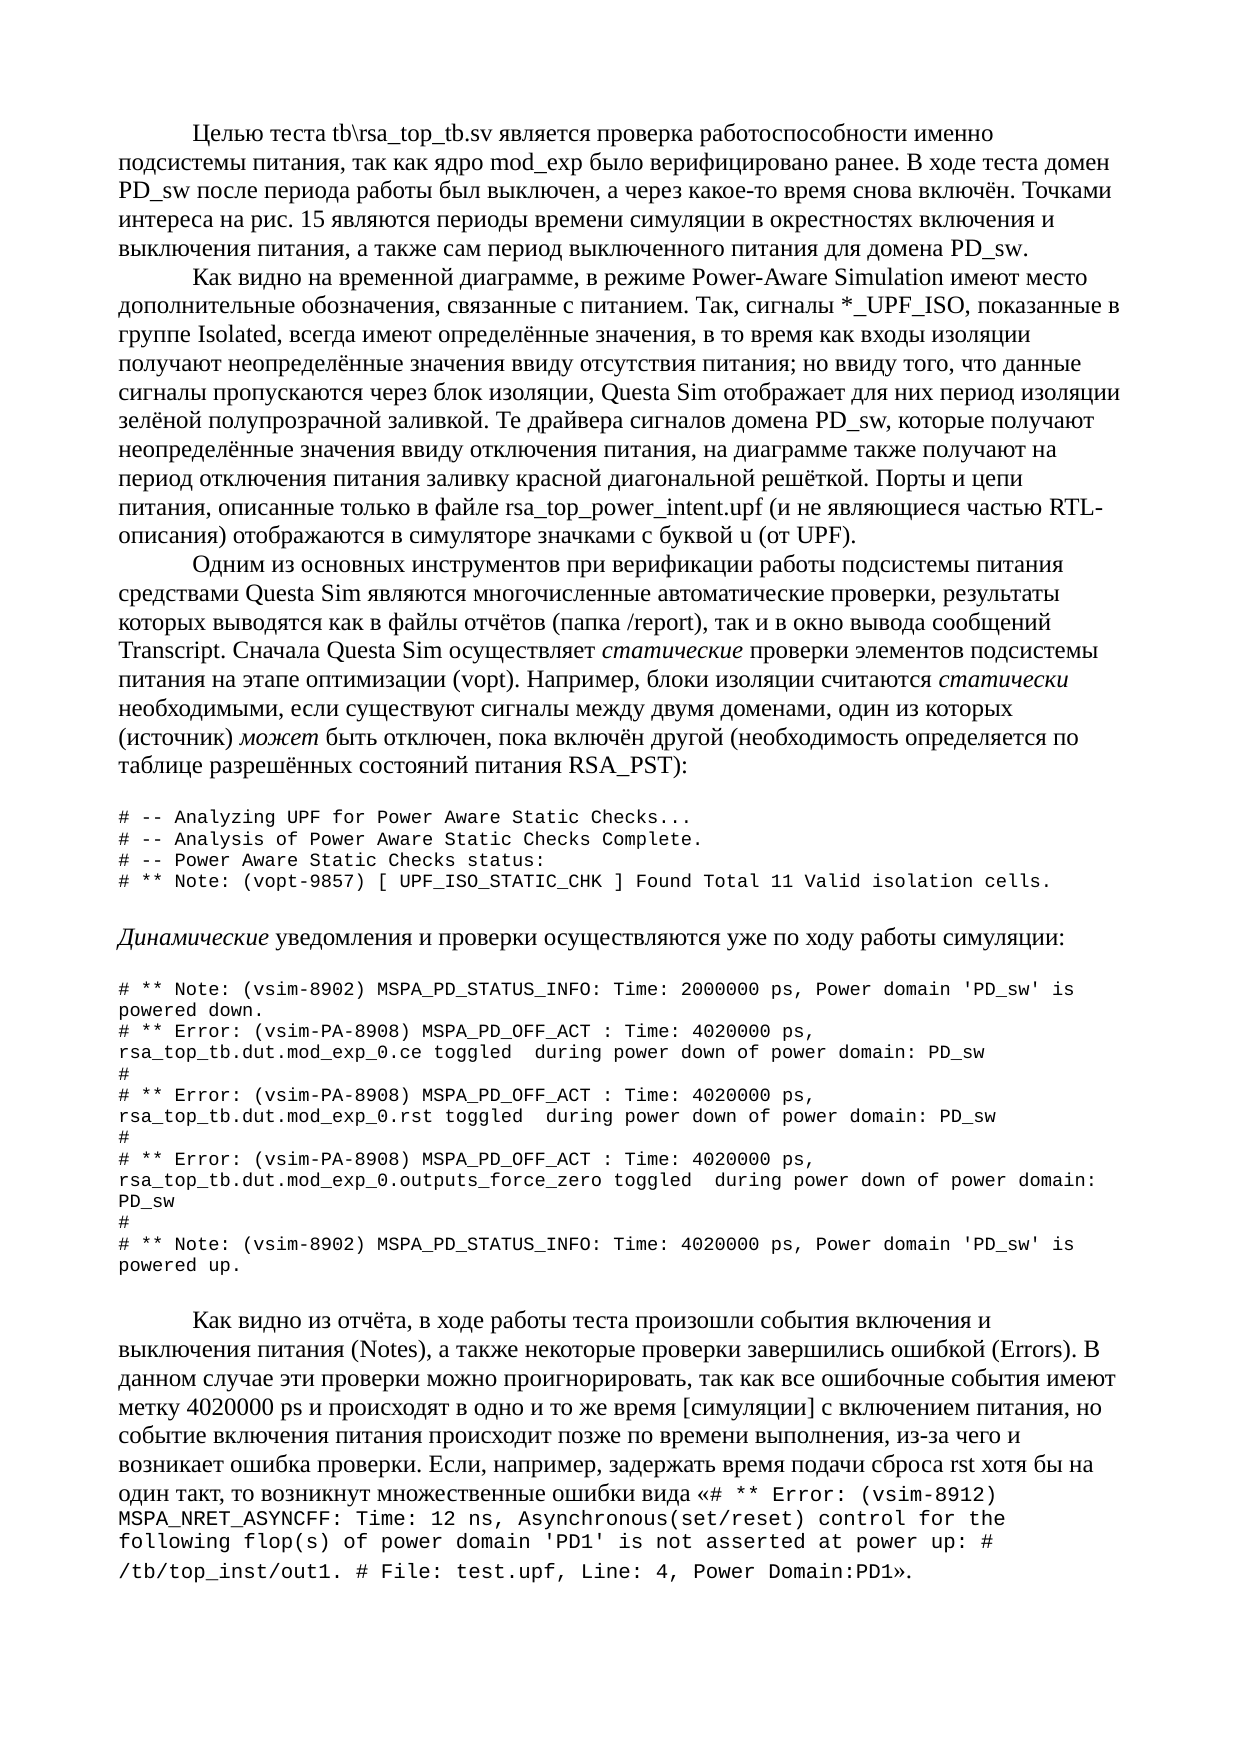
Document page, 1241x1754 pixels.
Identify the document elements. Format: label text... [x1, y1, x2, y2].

text # ** Note: (vsim-8902) MSPA_PD_STATUS_INFO: Time: 2000000 ps, Power domain 'PD_sw' is powered down. [118, 979, 1122, 1022]
text Целью теста tb\rsa_top_tb.sv является проверка работоспособности именно подсистемы питания, так как ядро mod_exp было верифицировано ранее. В ходе теста домен PD_sw после периода работы был выключен, а через какое-то время снова включён. Точками интереса на рис. 15 являются периоды времени симуляции в окрестностях включения и выключения питания, а также сам период выключенного питания для домена PD_sw. [118, 118, 1122, 262]
text # ** Error: (vsim-PA-8908) MSPA_PD_OFF_ACT : Time: 4020000 ps, rsa_top_tb.dut.mod_exp_0.outputs_force_zero toggled during power down of power domain: PD_sw [118, 1149, 1122, 1213]
text # [118, 1064, 1122, 1086]
text # -- Power Aware Static Checks status: [118, 851, 1122, 872]
text Как видно из отчёта, в ходе работы теста произошли события включения и выключения питания (Notes), а также некоторые проверки завершились ошибкой (Errors). В данном случае эти проверки можно проигнорировать, так как все ошибочные события имеют метку 4020000 ps и происходят в одно и то же время [симуляции] с включением питания, но событие включения питания происходит позже по времени выполнения, из-за чего и возникает ошибка проверки. Если, например, задержать время подачи сброса rst хотя бы на один такт, то возникнут множественные ошибки вида «# ** Error: (vsim-8912) MSPA_NRET_ASYNCFF: Time: 12 ns, Asynchronous(set/reset) control for the following flop(s) of power domain 'PD1' is not asserted at power up: # /tb/top_inst/out1. # File: test.upf, Line: 4, Power Domain:PD1». [118, 1306, 1122, 1584]
text # -- Analyzing UPF for Power Aware Static Checks... [118, 808, 1122, 829]
text Как видно на временной диаграмме, в режиме Power-Aware Simulation имеют место дополнительные обозначения, связанные с питанием. Так, сигналы *_UPF_ISO, показанные в группе Isolated, всегда имеют определённые значения, в то время как входы изоляции получают неопределённые значения ввиду отсутствия питания; но ввиду того, что данные сигналы пропускаются через блок изоляции, Questa Sim отображает для них период изоляции зелёной полупрозрачной заливкой. Те драйвера сигналов домена PD_sw, которые получают неопределённые значения ввиду отключения питания, на диаграмме также получают на период отключения питания заливку красной диагональной решёткой. Порты и цепи питания, описанные только в файле rsa_top_power_intent.upf (и не являющиеся частью RTL-описания) отображаются в симуляторе значками с буквой u (от UPF). [118, 262, 1122, 549]
text Одним из основных инструментов при верификации работы подсистемы питания средствами Questa Sim являются многочисленные автоматические проверки, результаты которых выводятся как в файлы отчётов (папка /report), так и в окно вывода сообщений Transcript. Сначала Questa Sim осуществляет статические проверки элементов подсистемы питания на этапе оптимизации (vopt). Например, блоки изоляции считаются статически необходимыми, если существуют сигналы между двумя доменами, один из которых (источник) может быть отключен, пока включён другой (необходимость определяется по таблице разрешённых состояний питания RSA_PST): [118, 549, 1122, 779]
text Динамические уведомления и проверки осуществляются уже по ходу работы симуляции: [118, 922, 1122, 951]
text # ** Error: (vsim-PA-8908) MSPA_PD_OFF_ACT : Time: 4020000 ps, rsa_top_tb.dut.mod_exp_0.ce toggled during power down of power domain: PD_sw [118, 1022, 1122, 1064]
text # ** Note: (vsim-8902) MSPA_PD_STATUS_INFO: Time: 4020000 ps, Power domain 'PD_sw' is powered up. [118, 1234, 1122, 1277]
text # [118, 1213, 1122, 1234]
text # -- Analysis of Power Aware Static Checks Complete. [118, 829, 1122, 851]
text # [118, 1128, 1122, 1149]
text # ** Error: (vsim-PA-8908) MSPA_PD_OFF_ACT : Time: 4020000 ps, rsa_top_tb.dut.mod_exp_0.rst toggled during power down of power domain: PD_sw [118, 1086, 1122, 1128]
text # ** Note: (vopt-9857) [ UPF_ISO_STATIC_CHK ] Found Total 11 Valid isolation cells. [118, 872, 1122, 893]
